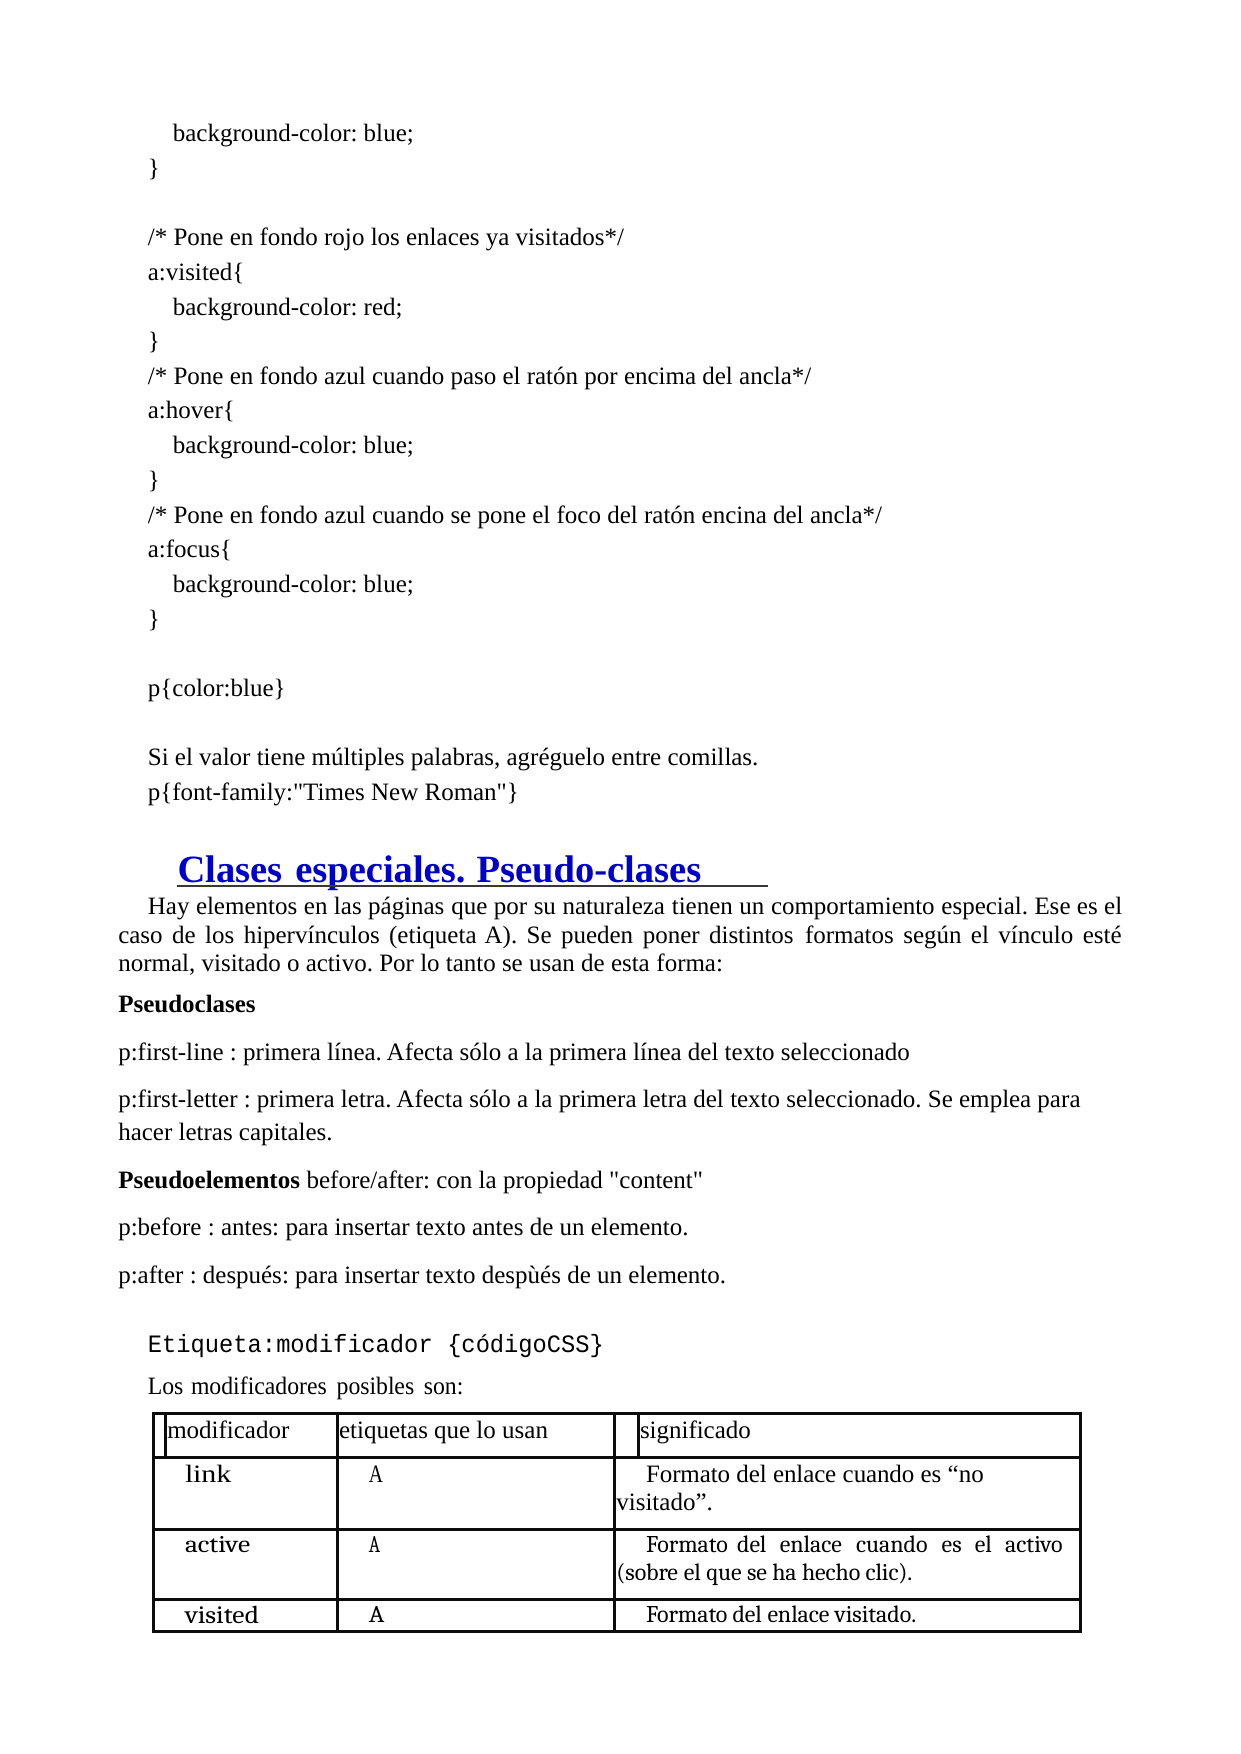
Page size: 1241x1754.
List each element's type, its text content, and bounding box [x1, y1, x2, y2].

text } [118, 153, 1122, 182]
text p:first-line : primera línea. Afecta sólo a la primera línea del texto seleccionado [118, 1037, 1122, 1065]
table_cell Formato del enlace cuando es el activo (sobre el que se ha hecho clic). [616, 1531, 1079, 1598]
text a:hover{ [118, 396, 1122, 424]
text Etiqueta:modificador {códigoCSS} [118, 1331, 1122, 1360]
text background-color: blue; [118, 118, 1122, 147]
text Pseudoclases [118, 989, 1122, 1018]
table_cell link [155, 1459, 336, 1528]
table_cell A [339, 1601, 613, 1630]
text } [118, 604, 1122, 632]
table_header significado [640, 1415, 1079, 1456]
subtitle Clases especiales. Pseudo-clases [177, 847, 1122, 891]
text p{color:blue} [118, 673, 1122, 702]
table_cell A [339, 1531, 613, 1598]
text /* Pone en fondo rojo los enlaces ya visitados*/ [118, 222, 1122, 251]
table_cell visited [155, 1601, 336, 1630]
text a:visited{ [118, 257, 1122, 286]
table_cell Formato del enlace cuando es “no visitado”. [616, 1459, 1079, 1528]
table_header modificador [167, 1415, 336, 1456]
text p:first-letter : primera letra. Afecta sólo a la primera letra del texto seleccionado. Se emplea para hacer letras capitales. [118, 1084, 1122, 1146]
text a:focus{ [118, 534, 1122, 563]
table_header [616, 1415, 637, 1456]
text /* Pone en fondo azul cuando paso el ratón por encima del ancla*/ [118, 361, 1122, 390]
text Pseudoelementos before/after: con la propiedad "content" [118, 1165, 1122, 1193]
text background-color: blue; [118, 569, 1122, 598]
text Los modificadores posibles son: [118, 1371, 1122, 1400]
text } [118, 465, 1122, 494]
text background-color: blue; [118, 430, 1122, 459]
table_cell active [155, 1531, 336, 1598]
text p:before : antes: para insertar texto antes de un elemento. [118, 1212, 1122, 1241]
text background-color: red; [118, 292, 1122, 320]
text } [118, 326, 1122, 355]
table_cell Formato del enlace visitado. [616, 1601, 1079, 1630]
table_header [155, 1415, 164, 1456]
text p:after : después: para insertar texto despùés de un elemento. [118, 1260, 1122, 1289]
text /* Pone en fondo azul cuando se pone el foco del ratón encina del ancla*/ [118, 500, 1122, 528]
text Hay elementos en las páginas que por su naturaleza tienen un comportamiento especial. Ese es el caso de los hipervínculos (etiqueta A). Se pueden poner distintos formatos según el vínculo esté normal, visitado o activo. Por lo tanto se usan de esta forma: [118, 891, 1122, 977]
table_cell A [339, 1459, 613, 1528]
table_header etiquetas que lo usan [339, 1415, 613, 1456]
text p{font-family:"Times New Roman"} [118, 777, 1122, 806]
text Si el valor tiene múltiples palabras, agréguelo entre comillas. [118, 742, 1122, 771]
